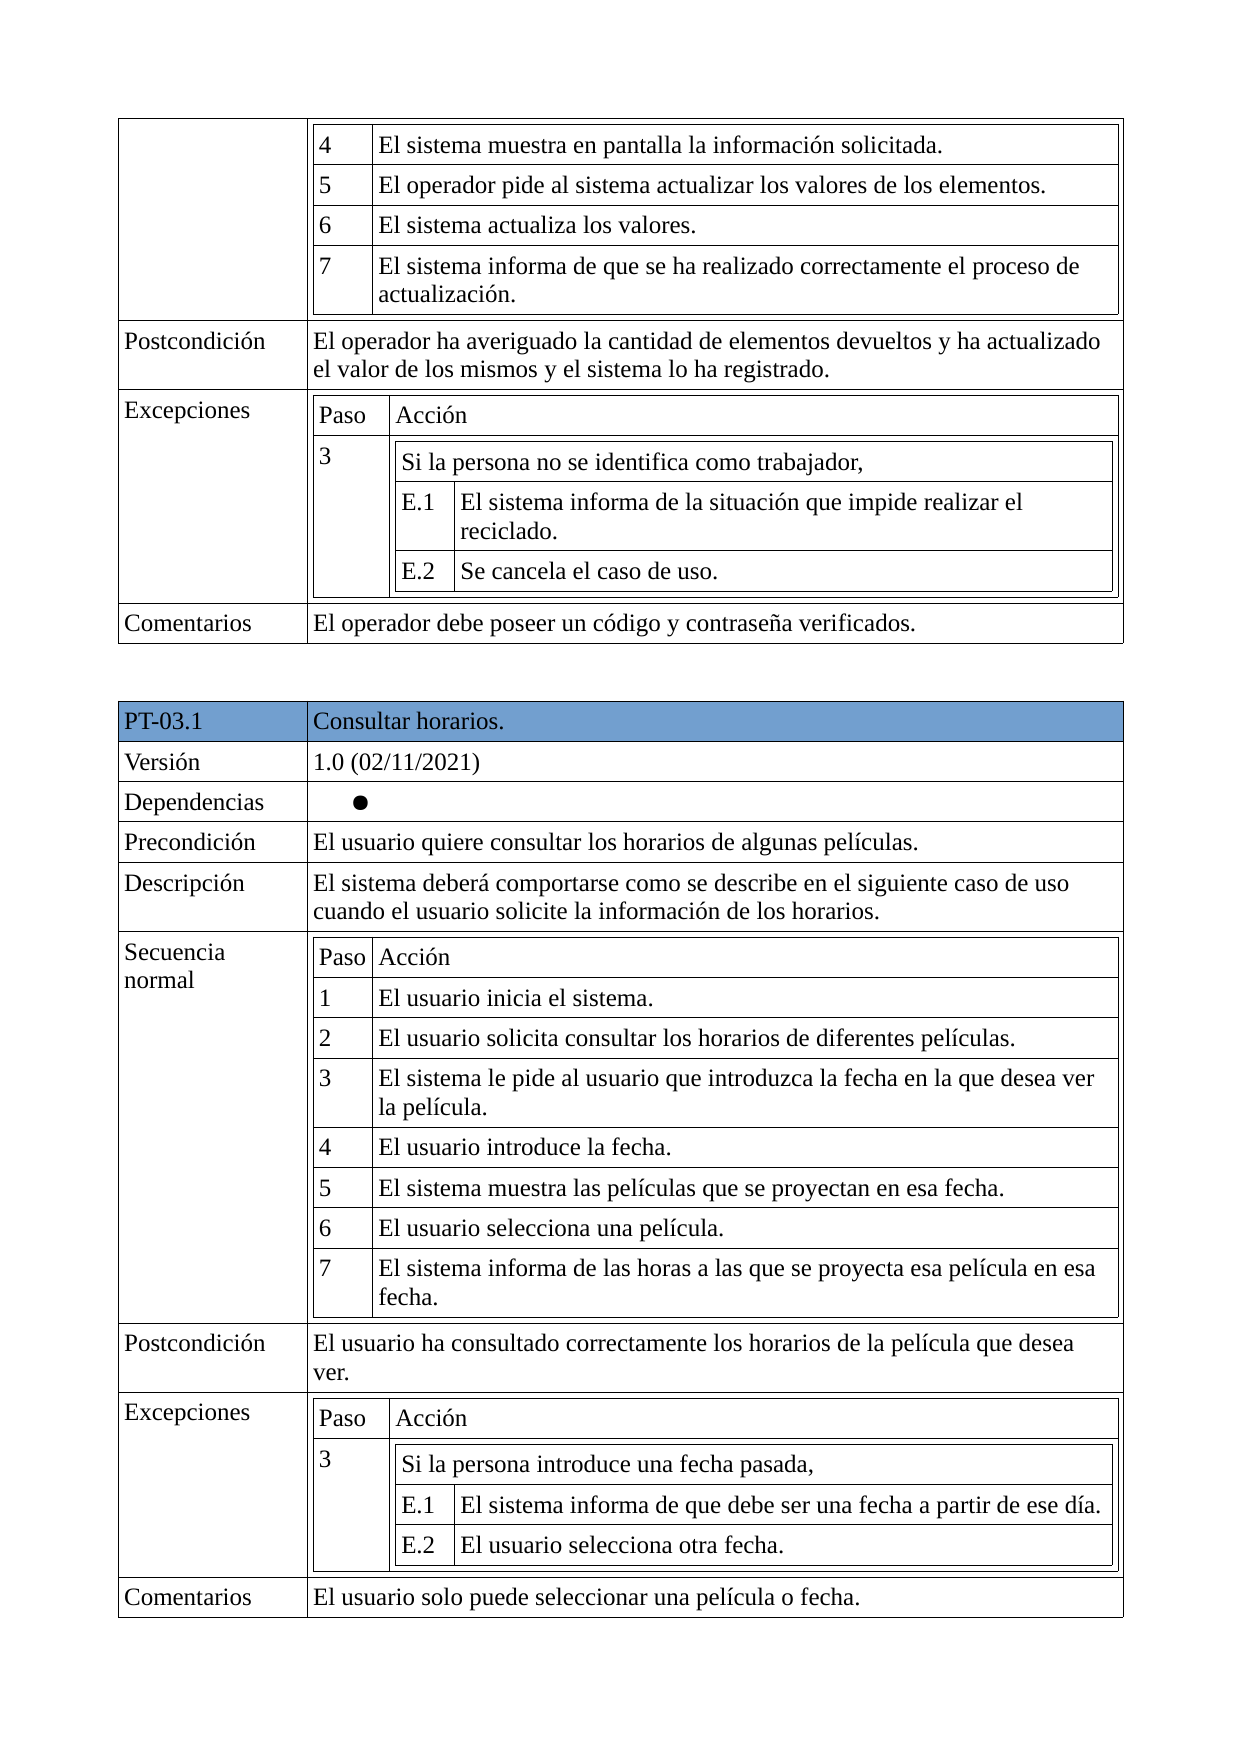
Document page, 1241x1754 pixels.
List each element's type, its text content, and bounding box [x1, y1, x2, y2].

table_cell Dependencias [119, 782, 307, 821]
table_cell Postcondición [119, 321, 307, 389]
table_cell Precondición [119, 822, 307, 862]
table_cell 1.0 (02/11/2021) [308, 742, 1123, 781]
table_cell 3 [314, 1439, 389, 1571]
table_cell El usuario ha consultado correctamente los horarios de la película que desea ver. [308, 1324, 1123, 1392]
table_cell El usuario selecciona otra fecha. [455, 1525, 1112, 1565]
table_cell 6 [314, 206, 372, 245]
table_header Si la persona introduce una fecha pasada, [396, 1445, 1112, 1484]
table_cell El sistema muestra en pantalla la información solicitada. [373, 125, 1118, 164]
table_cell 3 [314, 436, 389, 597]
table_cell [308, 119, 1123, 320]
table_cell El usuario selecciona una película. [373, 1208, 1118, 1248]
table_cell 5 [314, 1168, 372, 1207]
table_cell Comentarios [119, 1578, 307, 1617]
table_cell El usuario introduce la fecha. [373, 1128, 1118, 1167]
table_header Paso [314, 938, 372, 977]
table_header E.1 [396, 482, 454, 550]
table_header Si la persona no se identifica como trabajador, [396, 442, 1112, 481]
table_header Consultar horarios. [308, 702, 1123, 741]
table_cell El sistema deberá comportarse como se describe en el siguiente caso de uso cuando el usuario solicite la información de los horarios. [308, 863, 1123, 931]
table_cell 7 [314, 1249, 372, 1317]
table_cell 2 [314, 1018, 372, 1058]
table_cell Descripción [119, 863, 307, 931]
table_cell Se cancela el caso de uso. [455, 551, 1112, 591]
table_cell 7 [314, 246, 372, 314]
table_cell E.2 [396, 551, 454, 591]
table_cell E.2 [396, 1525, 454, 1565]
table_cell El operador debe poseer un código y contraseña verificados. [308, 604, 1123, 643]
table_cell 3 [314, 1059, 372, 1127]
table_header Paso [314, 1399, 389, 1438]
table_cell El sistema muestra las películas que se proyectan en esa fecha. [373, 1168, 1118, 1207]
table_header Acción [390, 396, 1118, 435]
table_cell El sistema informa de las horas a las que se proyecta esa película en esa fecha. [373, 1249, 1118, 1317]
table_cell 4 [314, 1128, 372, 1167]
table_cell 1 [314, 978, 372, 1017]
table_cell [119, 119, 307, 320]
table_cell El operador pide al sistema actualizar los valores de los elementos. [373, 165, 1118, 204]
table_cell Excepciones [119, 390, 307, 603]
table_cell El usuario solo puede seleccionar una película o fecha. [308, 1578, 1123, 1617]
table_cell Versión [119, 742, 307, 781]
table_header El sistema informa de que debe ser una fecha a partir de ese día. [455, 1485, 1112, 1524]
table_header El sistema informa de la situación que impide realizar el reciclado. [455, 482, 1112, 550]
table_header Paso [314, 396, 389, 435]
table_cell El sistema le pide al usuario que introduzca la fecha en la que desea ver la película. [373, 1059, 1118, 1127]
table_header Acción [373, 938, 1118, 977]
table_header PT-03.1 [119, 702, 307, 741]
table_cell [390, 436, 1118, 597]
table_header Acción [390, 1399, 1118, 1438]
table_cell Comentarios [119, 604, 307, 643]
table_cell 6 [314, 1208, 372, 1248]
table_cell [308, 1393, 1123, 1577]
table_cell Excepciones [119, 1393, 307, 1577]
table_cell El usuario inicia el sistema. [373, 978, 1118, 1017]
table_cell El operador ha averiguado la cantidad de elementos devueltos y ha actualizado el valor de los mismos y el sistema lo ha registrado. [308, 321, 1123, 389]
table_cell 5 [314, 165, 372, 204]
table_cell Postcondición [119, 1324, 307, 1392]
table_cell [308, 932, 1123, 1323]
table_cell [308, 390, 1123, 603]
table_cell El sistema actualiza los valores. [373, 206, 1118, 245]
table_cell [390, 1439, 1118, 1571]
table_header E.1 [396, 1485, 454, 1524]
table_cell 4 [314, 125, 372, 164]
table_cell El sistema informa de que se ha realizado correctamente el proceso de actualización. [373, 246, 1118, 314]
table_cell El usuario quiere consultar los horarios de algunas películas. [308, 822, 1123, 862]
table_cell Secuencia normal [119, 932, 307, 1323]
table_cell [308, 782, 1123, 821]
table_cell El usuario solicita consultar los horarios de diferentes películas. [373, 1018, 1118, 1058]
